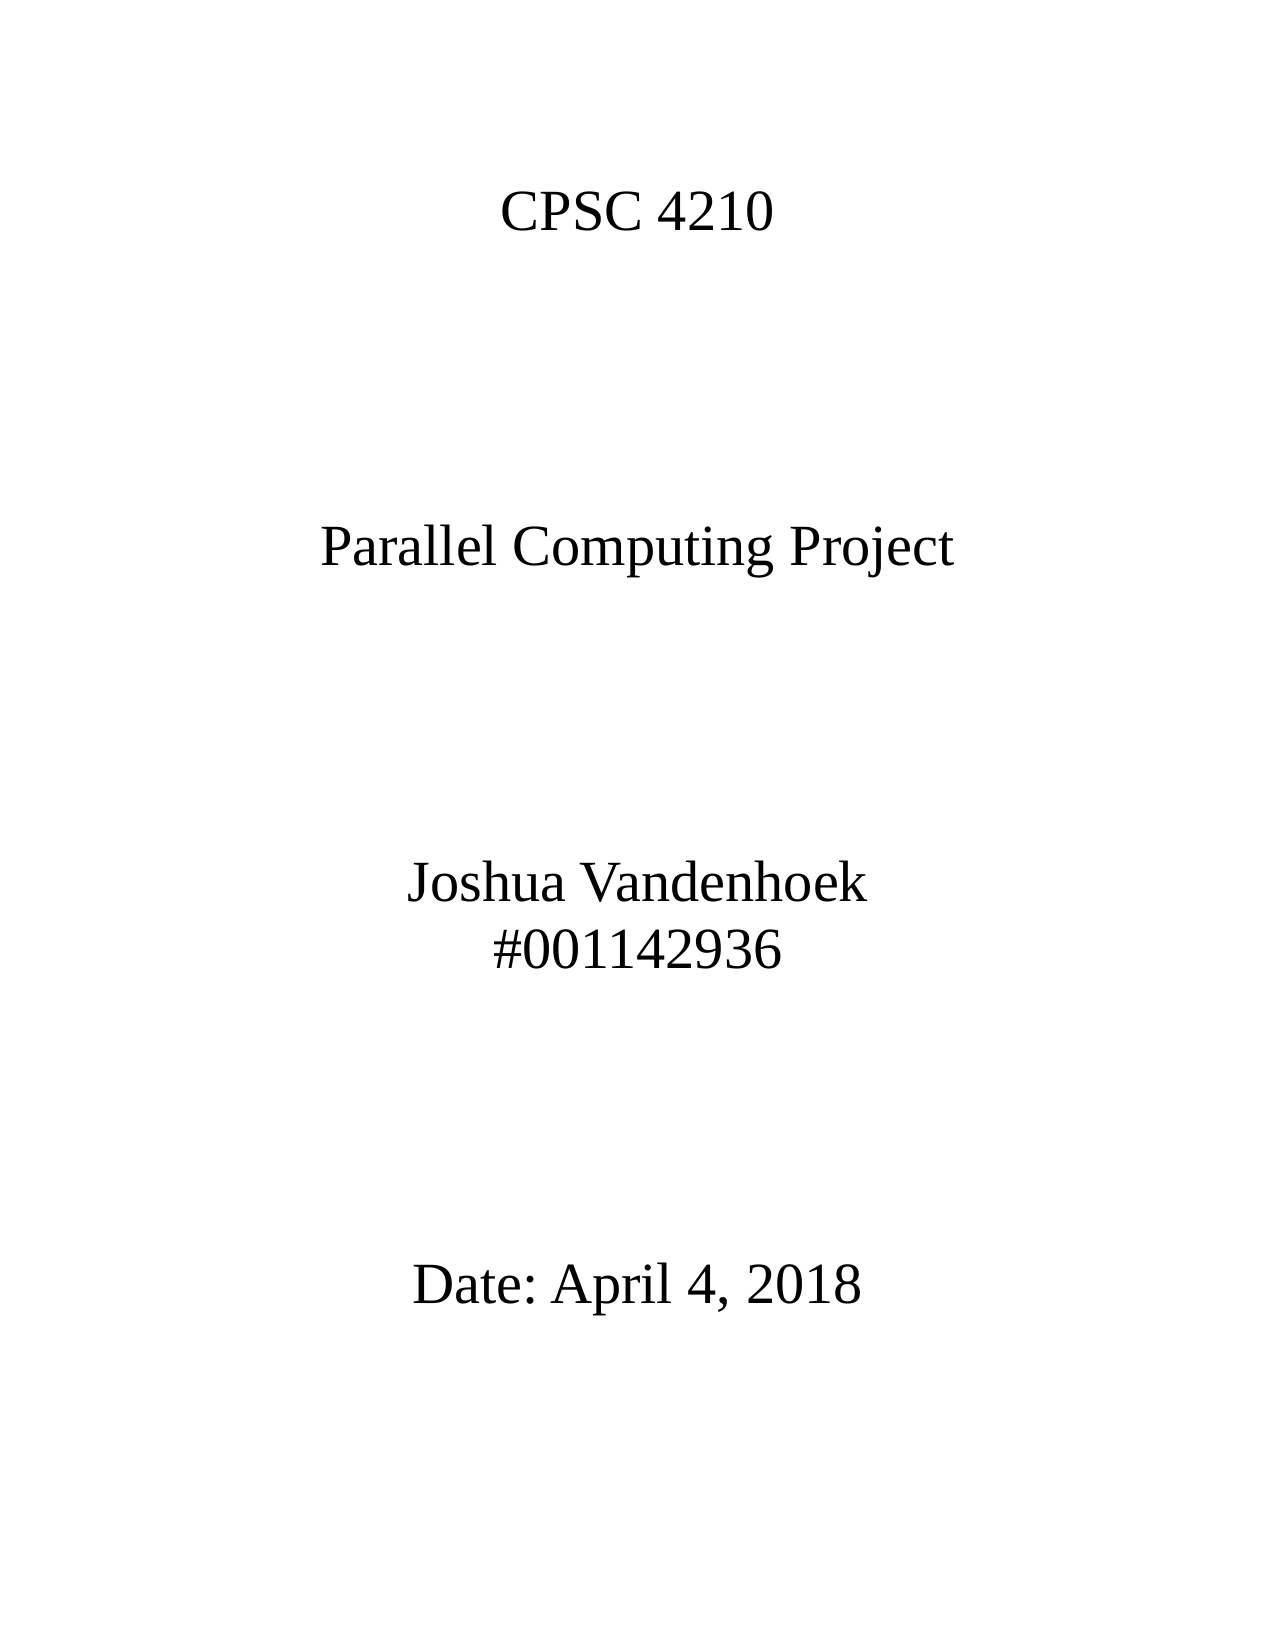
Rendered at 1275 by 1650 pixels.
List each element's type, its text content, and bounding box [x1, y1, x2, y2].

text Date: April 4, 2018 [118, 1249, 1157, 1316]
text Joshua Vandenhoek [118, 846, 1157, 913]
text Parallel Computing Project [118, 511, 1157, 578]
text #001142936 [118, 913, 1157, 981]
text CPSC 4210 [118, 176, 1157, 243]
